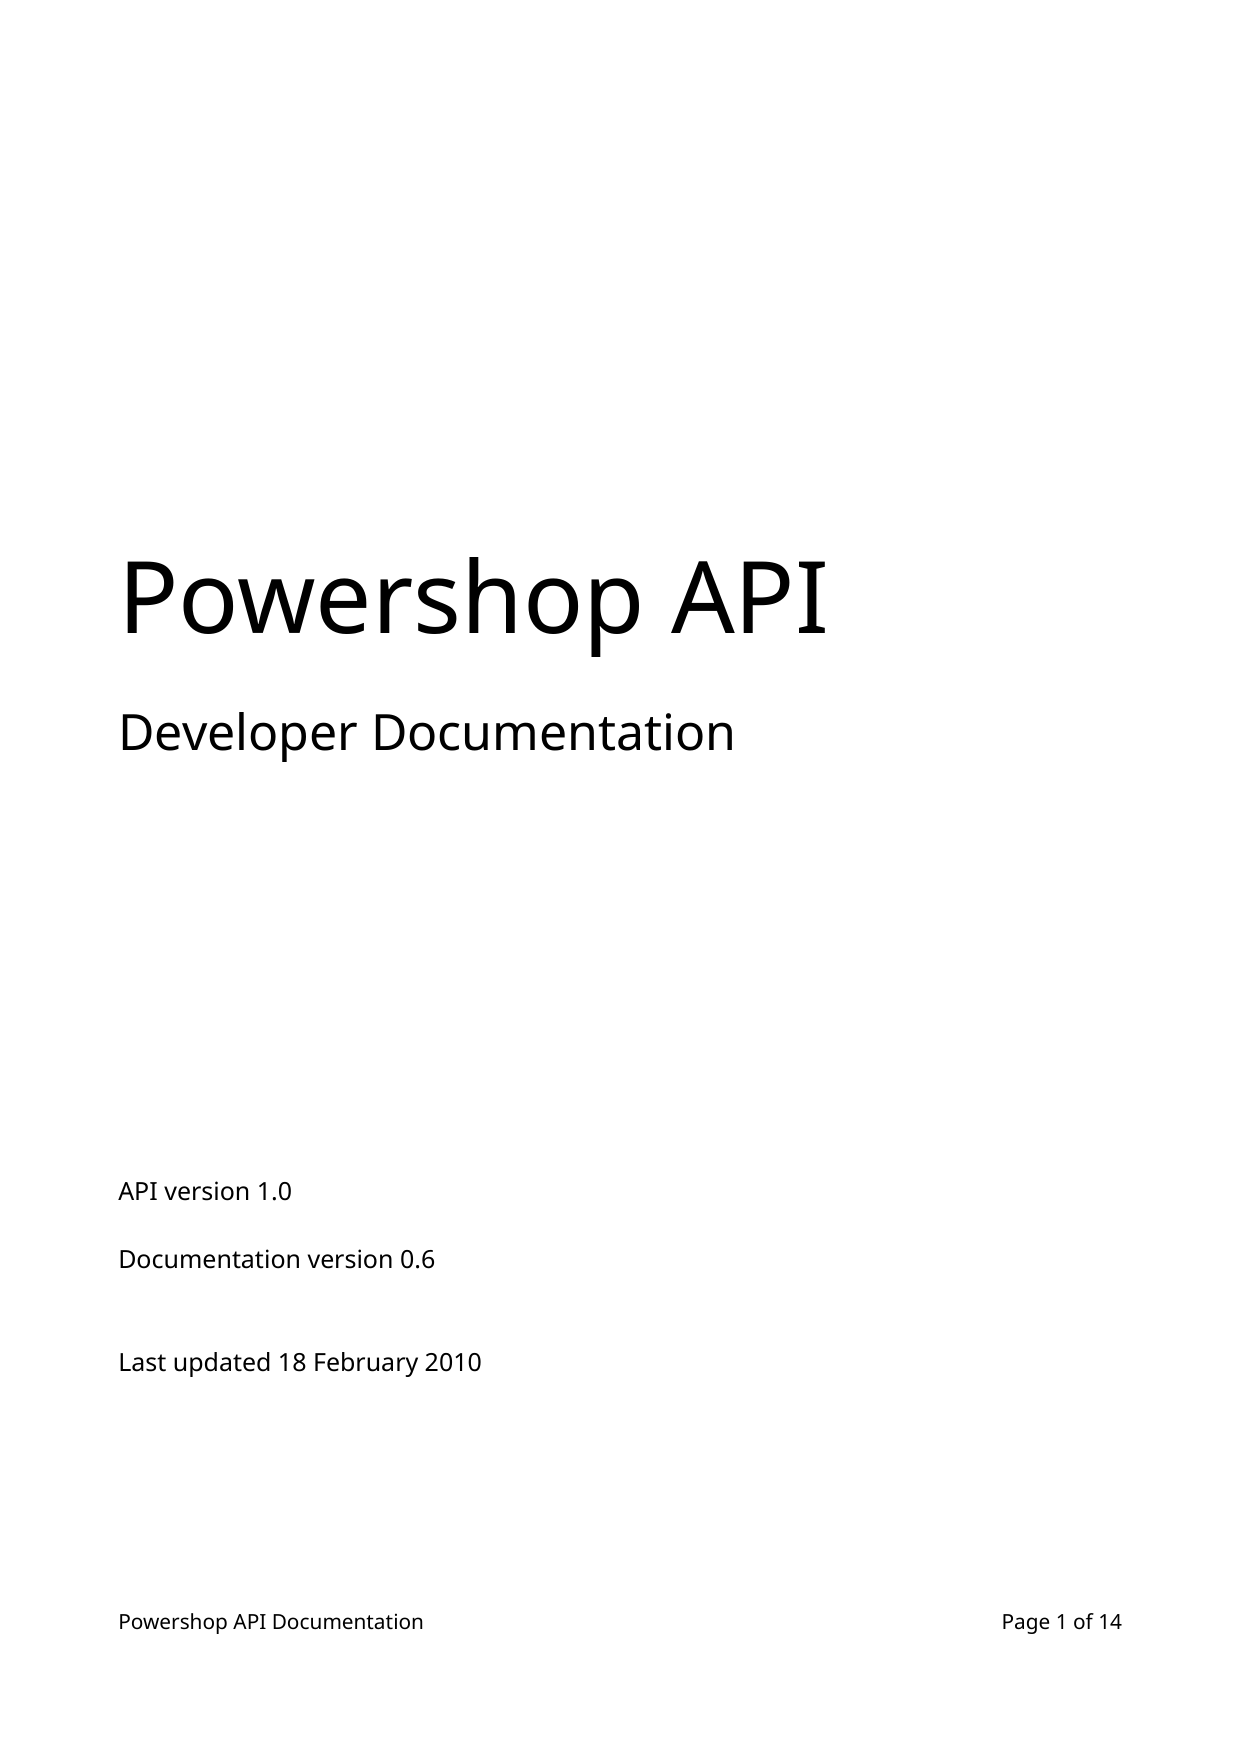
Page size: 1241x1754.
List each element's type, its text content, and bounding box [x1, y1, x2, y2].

text API version 1.0 [118, 1174, 1122, 1208]
text Developer Documentation [118, 697, 1122, 765]
text Documentation version 0.6 [118, 1242, 1122, 1276]
text Powershop API [118, 527, 1122, 663]
text Last updated 18 February 2010 [118, 1344, 1122, 1378]
